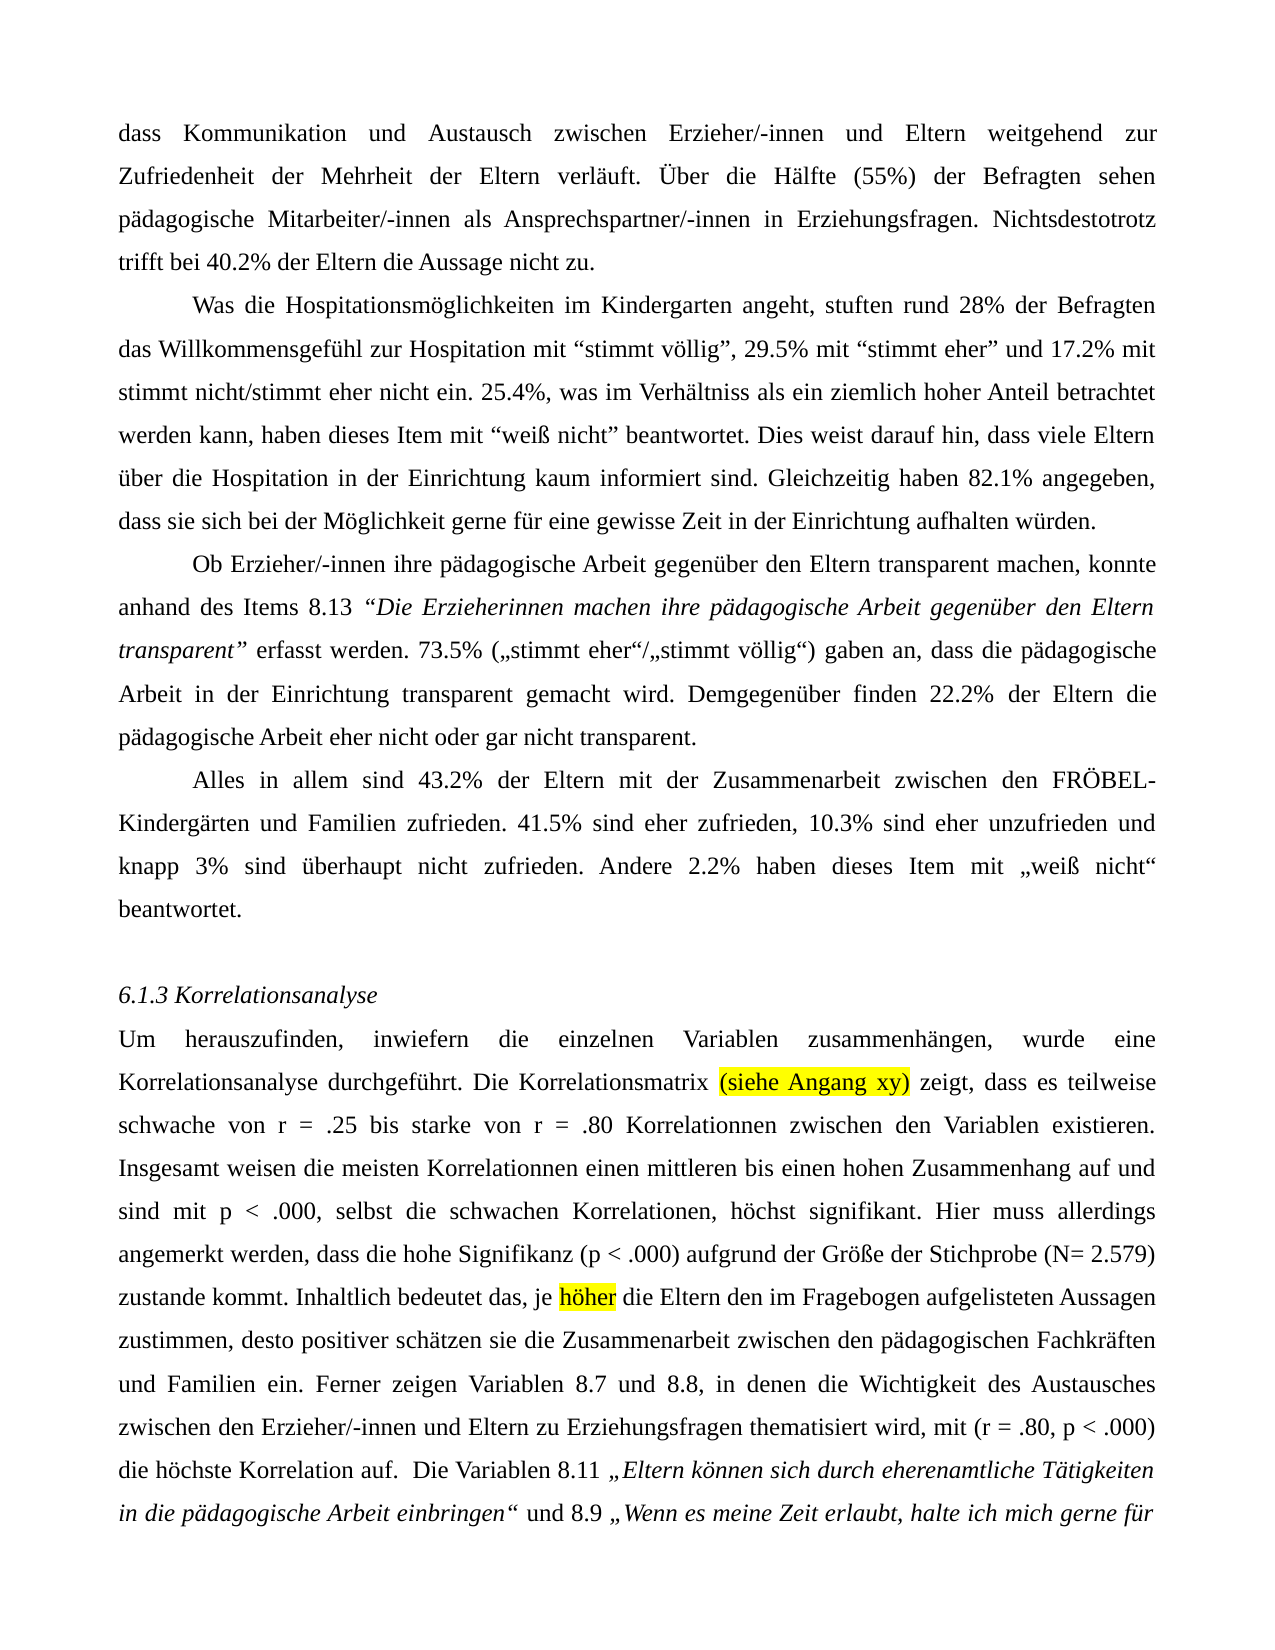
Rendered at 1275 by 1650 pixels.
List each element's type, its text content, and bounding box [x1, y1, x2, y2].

text Um herauszufinden, inwiefern die einzelnen Variablen zusammenhängen, wurde eine Korrelationsanalyse durchgeführt. Die Korrelationsmatrix (siehe Angang xy) zeigt, dass es teilweise schwache von r = .25 bis starke von r = .80 Korrelationnen zwischen den Variablen existieren. Insgesamt weisen die meisten Korrelationnen einen mittleren bis einen hohen Zusammenhang auf und sind mit p < .000, selbst die schwachen Korrelationen, höchst signifikant. Hier muss allerdings angemerkt werden, dass die hohe Signifikanz (p < .000) aufgrund der Größe der Stichprobe (N= 2.579) zustande kommt. Inhaltlich bedeutet das, je höher die Eltern den im Fragebogen aufgelisteten Aussagen zustimmen, desto positiver schätzen sie die Zusammenarbeit zwischen den pädagogischen Fachkräften und Familien ein. Ferner zeigen Variablen 8.7 und 8.8, in denen die Wichtigkeit des Austausches zwischen den Erzieher/-innen und Eltern zu Erziehungsfragen thematisiert wird, mit (r = .80, p < .000) die höchste Korrelation auf. Die Variablen 8.11 „Eltern können sich durch eherenamtliche Tätigkeiten in die pädagogische Arbeit einbringen“ und 8.9 „Wenn es meine Zeit erlaubt, halte ich mich gerne für [118, 1024, 1157, 1527]
text Alles in allem sind 43.2% der Eltern mit der Zusammenarbeit zwischen den FRÖBEL-Kindergärten und Familien zufrieden. 41.5% sind eher zufrieden, 10.3% sind eher unzufrieden und knapp 3% sind überhaupt nicht zufrieden. Andere 2.2% haben dieses Item mit „weiß nicht“ beantwortet. [118, 765, 1157, 923]
text Ob Erzieher/-innen ihre pädagogische Arbeit gegenüber den Eltern transparent machen, konnte anhand des Items 8.13 “Die Erzieherinnen machen ihre pädagogische Arbeit gegenüber den Eltern transparent” erfasst werden. 73.5% („stimmt eher“/„stimmt völlig“) gaben an, dass die pädagogische Arbeit in der Einrichtung transparent gemacht wird. Demgegenüber finden 22.2% der Eltern die pädagogische Arbeit eher nicht oder gar nicht transparent. [118, 549, 1157, 751]
text Was die Hospitationsmöglichkeiten im Kindergarten angeht, stuften rund 28% der Befragten das Willkommensgefühl zur Hospitation mit “stimmt völlig”, 29.5% mit “stimmt eher” und 17.2% mit stimmt nicht/stimmt eher nicht ein. 25.4%, was im Verhältniss als ein ziemlich hoher Anteil betrachtet werden kann, haben dieses Item mit “weiß nicht” beantwortet. Dies weist darauf hin, dass viele Eltern über die Hospitation in der Einrichtung kaum informiert sind. Gleichzeitig haben 82.1% angegeben, dass sie sich bei der Möglichkeit gerne für eine gewisse Zeit in der Einrichtung aufhalten würden. [118, 291, 1157, 535]
text 6.1.3 Korrelationsanalyse [118, 981, 1157, 1009]
text dass Kommunikation und Austausch zwischen Erzieher/-innen und Eltern weitgehend zur Zufriedenheit der Mehrheit der Eltern verläuft. Über die Hälfte (55%) der Befragten sehen pädagogische Mitarbeiter/-innen als Ansprechspartner/-innen in Erziehungsfragen. Nichtsdestotrotz trifft bei 40.2% der Eltern die Aussage nicht zu. [118, 118, 1157, 276]
